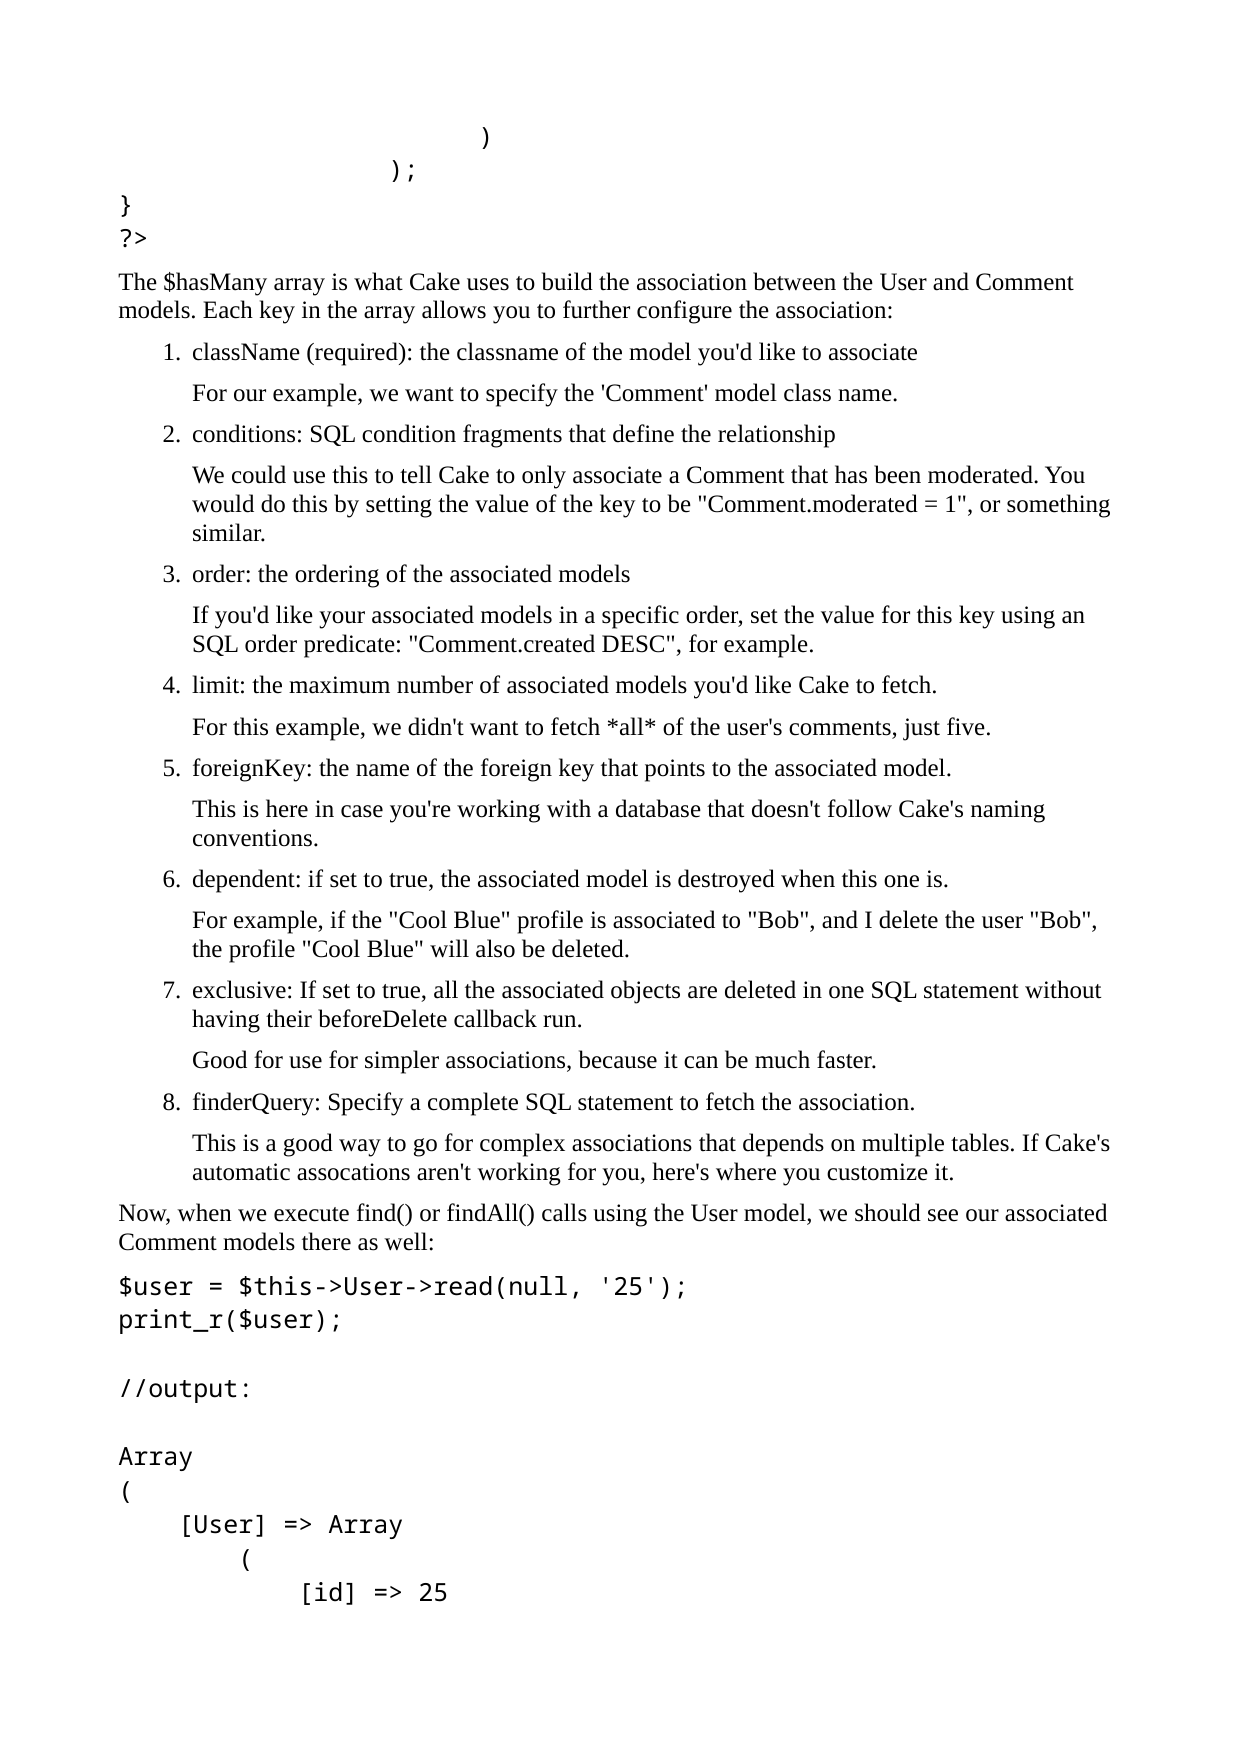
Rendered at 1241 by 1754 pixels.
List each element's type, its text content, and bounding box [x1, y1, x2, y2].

list exclusive: If set to true, all the associated objects are deleted in one SQL statement without having their beforeDelete callback run. [162, 976, 1122, 1033]
list limit: the maximum number of associated models you'd like Cake to fetch. [162, 671, 1122, 699]
text ) ); } ?> [118, 118, 1122, 254]
list If you'd like your associated models in a specific order, set the value for this key using an SQL order predicate: "Comment.created DESC", for example. [162, 601, 1122, 658]
list foreignKey: the name of the foreign key that points to the associated model. [162, 753, 1122, 782]
list Good for use for simpler associations, because it can be much faster. [162, 1046, 1122, 1074]
list For example, if the "Cool Blue" profile is associated to "Bob", and I delete the user "Bob", the profile "Cool Blue" will also be deleted. [162, 906, 1122, 963]
list finderQuery: Specify a complete SQL statement to fetch the association. [162, 1087, 1122, 1116]
text The $hasMany array is what Cake uses to build the association between the User and Comment models. Each key in the array allows you to further configure the association: [118, 267, 1122, 324]
list We could use this to tell Cake to only associate a Comment that has been moderated. You would do this by setting the value of the key to be "Comment.moderated = 1", or something similar. [162, 461, 1122, 547]
text $user = $this->User->read(null, '25'); print_r($user); //output: Array ( [User] => Array ( [id] => 25 [118, 1268, 1122, 1609]
list This is a good way to go for complex associations that depends on multiple tables. If Cake's automatic assocations aren't working for you, here's where you customize it. [162, 1128, 1122, 1186]
list For this example, we didn't want to fetch *all* of the user's comments, just five. [162, 712, 1122, 741]
list className (required): the classname of the model you'd like to associate [162, 337, 1122, 366]
list This is here in case you're working with a database that doesn't follow Cake's naming conventions. [162, 794, 1122, 852]
list conditions: SQL condition fragments that define the relationship [162, 419, 1122, 448]
list For our example, we want to specify the 'Comment' model class name. [162, 378, 1122, 407]
list order: the ordering of the associated models [162, 559, 1122, 588]
list dependent: if set to true, the associated model is destroyed when this one is. [162, 864, 1122, 893]
text Now, when we execute find() or findAll() calls using the User model, we should see our associated Comment models there as well: [118, 1198, 1122, 1256]
